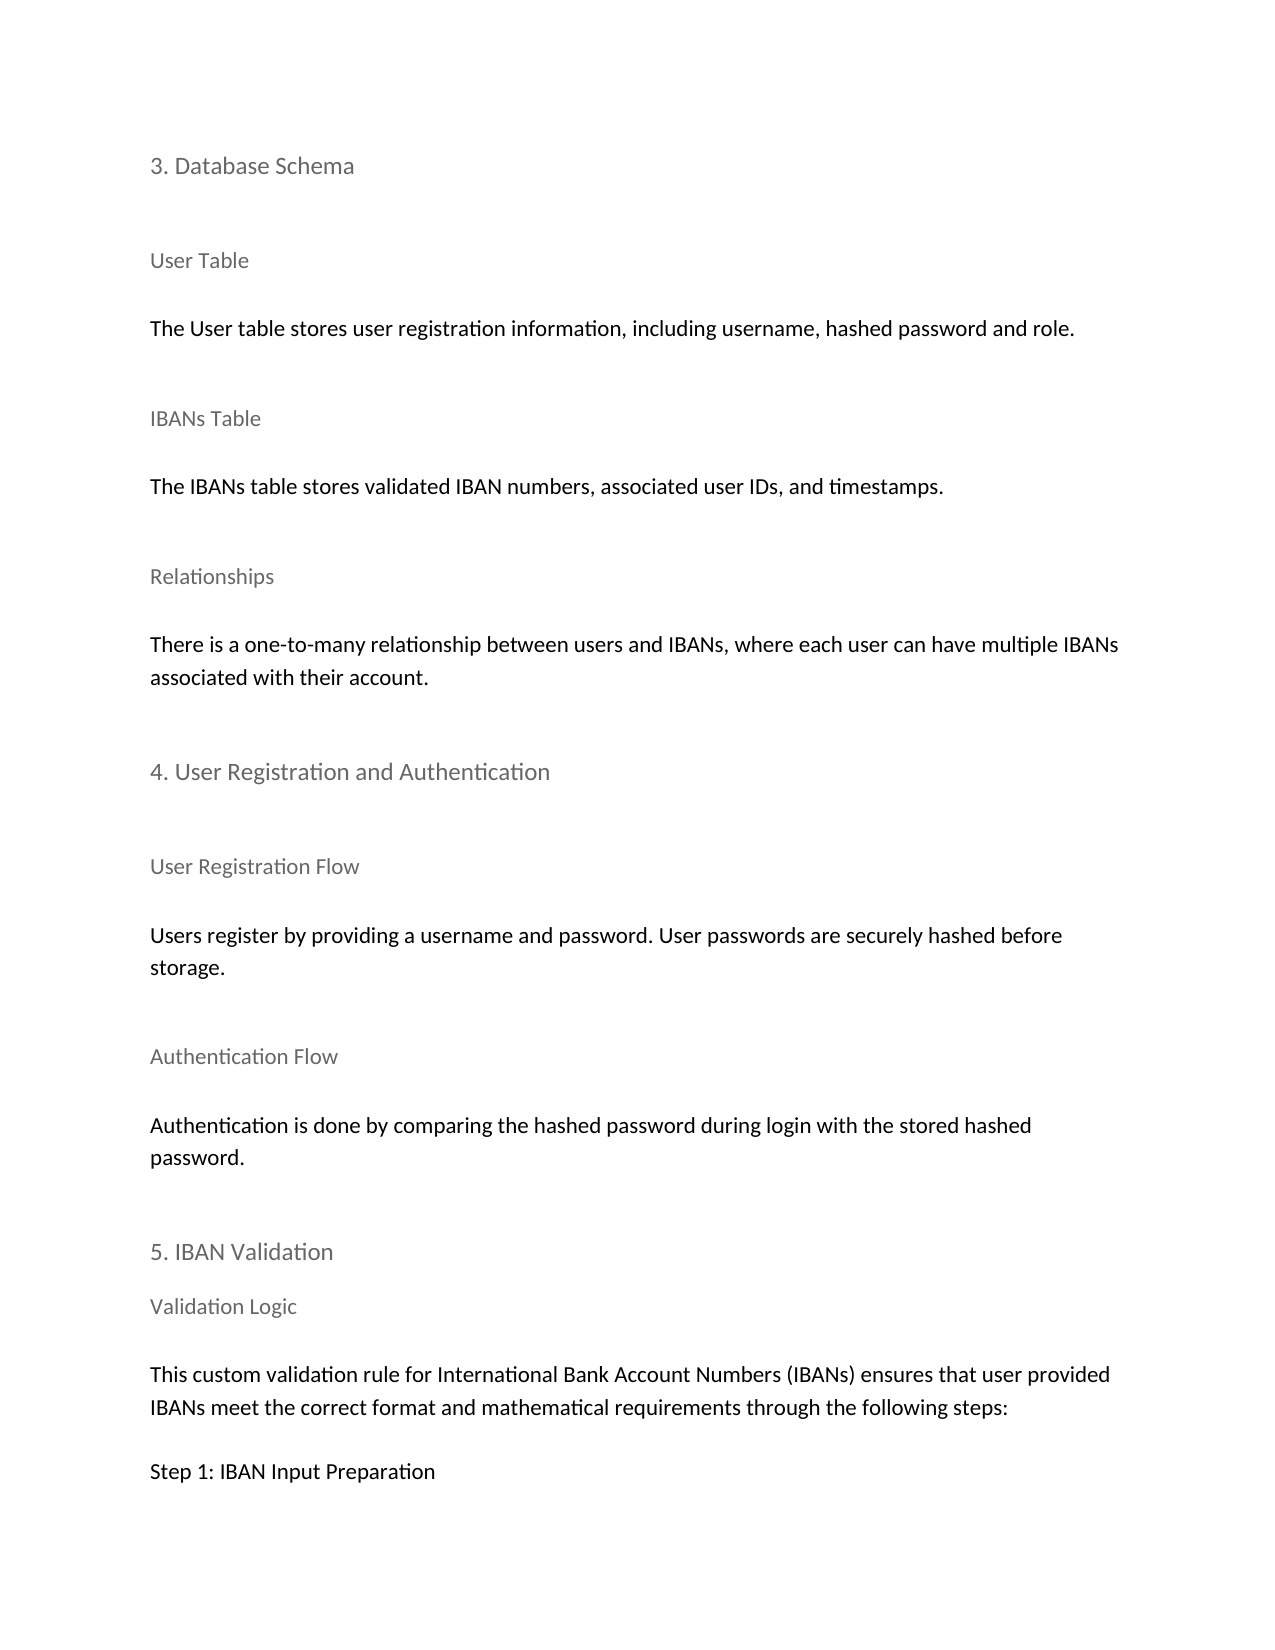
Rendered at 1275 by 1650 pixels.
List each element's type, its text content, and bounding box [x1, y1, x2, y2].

text Users register by providing a username and password. User passwords are securely hashed before storage. [150, 921, 1125, 981]
subtitle 3. Database Schema [150, 150, 1125, 181]
text The User table stores user registration information, including username, hashed password and role. [150, 314, 1125, 343]
text This custom validation rule for International Bank Account Numbers (IBANs) ensures that user provided IBANs meet the correct format and mathematical requirements through the following steps: [150, 1361, 1125, 1421]
text Authentication is done by comparing the hashed password during login with the stored hashed password. [150, 1111, 1125, 1171]
subtitle User Table [150, 246, 1125, 274]
subtitle User Registration Flow [150, 852, 1125, 880]
subtitle Authentication Flow [150, 1042, 1125, 1070]
subtitle IBANs Table [150, 404, 1125, 432]
subtitle 5. IBAN Validation [150, 1237, 1125, 1267]
subtitle 4. User Registration and Authentication [150, 756, 1125, 787]
text There is a one-to-many relationship between users and IBANs, where each user can have multiple IBANs associated with their account. [150, 630, 1125, 691]
subtitle Validation Logic [150, 1292, 1125, 1320]
subtitle Relationships [150, 562, 1125, 590]
text Step 1: IBAN Input Preparation [150, 1457, 1125, 1485]
text The IBANs table stores validated IBAN numbers, associated user IDs, and timestamps. [150, 472, 1125, 501]
